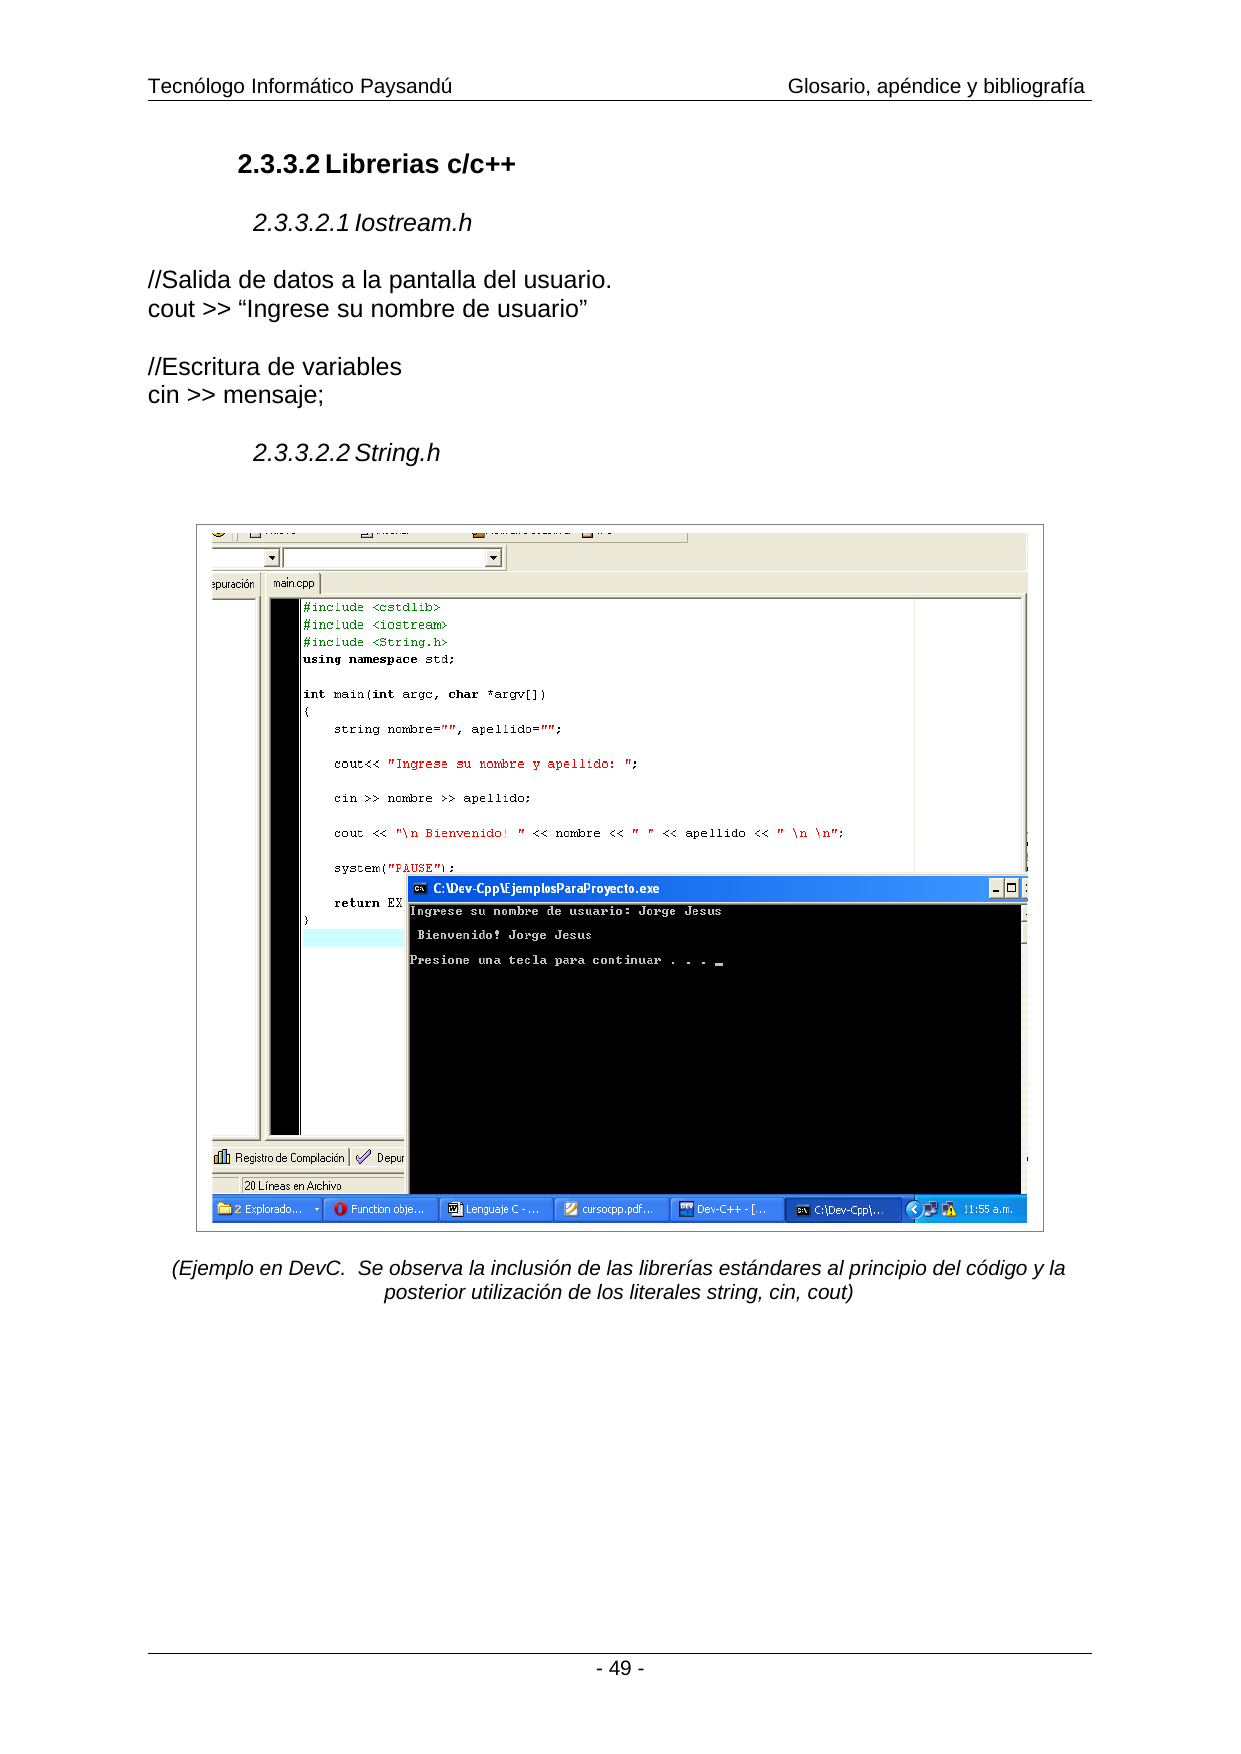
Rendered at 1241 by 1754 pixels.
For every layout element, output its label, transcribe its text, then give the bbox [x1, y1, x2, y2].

text cin >> mensaje; [148, 380, 1092, 409]
text //Salida de datos a la pantalla del usuario. [148, 265, 1092, 294]
subtitle Librerias c/c++ [237, 148, 1092, 179]
text cout >> “Ingrese su nombre de usuario” [148, 294, 1092, 323]
picture [212, 533, 1028, 1223]
subtitle String.h [253, 438, 1092, 466]
subtitle Iostream.h [253, 208, 1092, 236]
text (Ejemplo en DevC. Se observa la inclusión de las librerías estándares al principio del código y la posterior utilización de los literales string, cin, cout) [148, 1256, 1092, 1304]
text //Escritura de variables [148, 351, 1092, 380]
